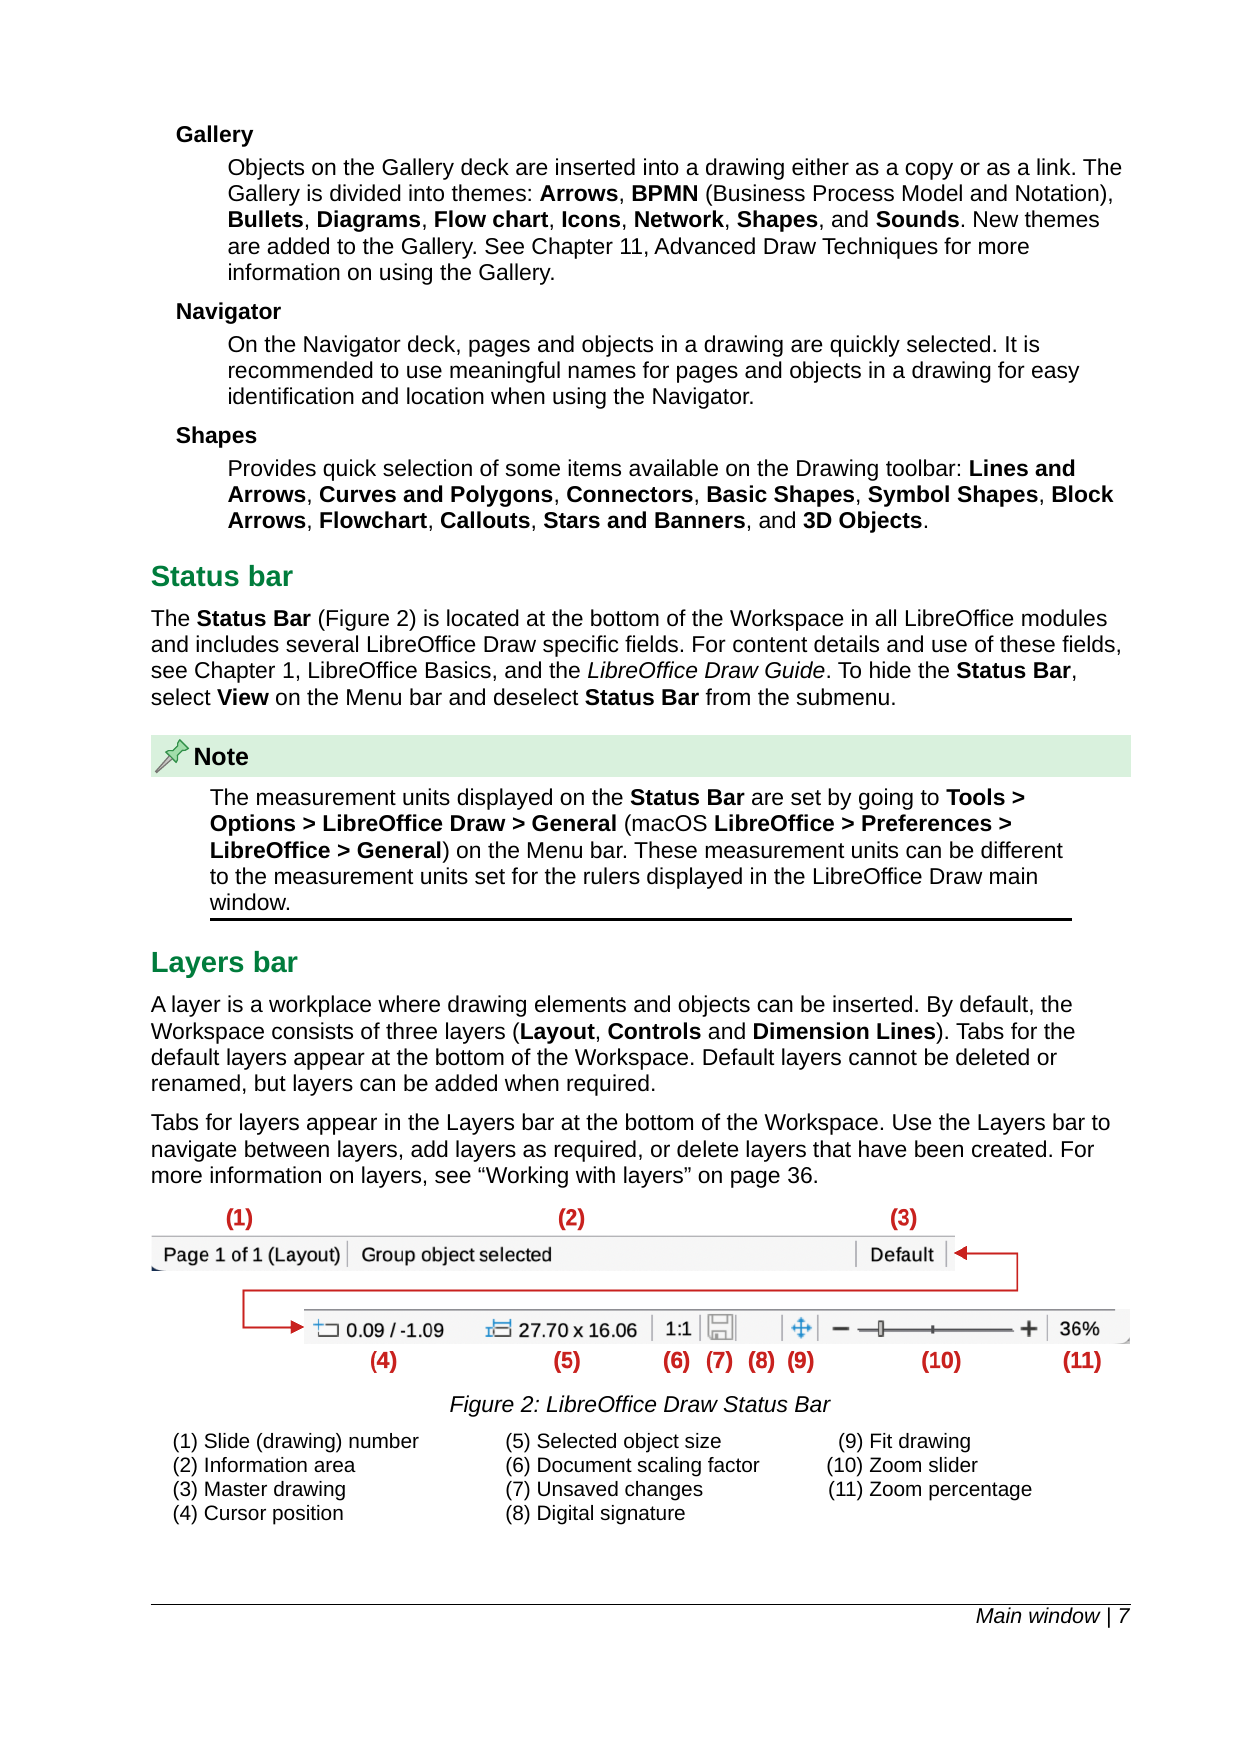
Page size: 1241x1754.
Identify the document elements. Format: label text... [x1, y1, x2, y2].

list Unsaved changes [536, 1477, 798, 1501]
subtitle Note [193, 735, 1131, 777]
text The measurement units displayed on the Status Bar are set by going to Tools > Options > LibreOffice Draw > General (macOS LibreOffice > Preferences > LibreOffice > General) on the Menu bar. These measurement units can be different to the measurement units set for the rulers displayed in the LibreOffice Draw main window. [209, 784, 1072, 921]
text Navigator [176, 298, 1131, 324]
subtitle Layers bar [151, 945, 1131, 979]
text Shapes [176, 422, 1131, 448]
subtitle Status bar [151, 558, 1131, 592]
list Master drawing [204, 1477, 466, 1501]
list Digital signature [536, 1501, 798, 1525]
list Document scaling factor [536, 1453, 798, 1477]
list Cursor position [204, 1501, 466, 1525]
text Tabs for layers appear in the Layers bar at the bottom of the Workspace. Use the Layers bar to navigate between layers, add layers as required, or delete layers that have been created. For more information on layers, see “Working with layers” on page 38. [151, 1109, 1131, 1188]
picture [151, 1200, 1130, 1379]
text Objects on the Gallery deck are inserted into a drawing either as a copy or as a link. The Gallery is divided into themes: Arrows, BPMN (Business Process Model and Notation), Bullets, Diagrams, Flow chart, Icons, Network, Shapes, and Sounds. New themes are added to the Gallery. See Chapter 11, Advanced Draw Techniques for more information on using the Gallery. [227, 154, 1131, 285]
list Zoom percentage [869, 1477, 1131, 1501]
list Slide (drawing) number [204, 1429, 466, 1453]
text A layer is a workplace where drawing elements and objects can be inserted. By default, the Workspace consists of three layers (Layout, Controls and Dimension Lines). Tabs for the default layers appear at the bottom of the Workspace. Default layers cannot be deleted or renamed, but layers can be added when required. [151, 991, 1131, 1097]
text Gallery [176, 121, 1131, 147]
text Figure 2: LibreOffice Draw Status Bar [151, 1391, 1130, 1417]
text On the Navigator deck, pages and objects in a drawing are quickly selected. It is recommended to use meaningful names for pages and objects in a drawing for easy identification and location when using the Navigator. [227, 331, 1131, 409]
text Provides quick selection of some items available on the Drawing toolbar: Lines and Arrows, Curves and Polygons, Connectors, Basic Shapes, Symbol Shapes, Block Arrows, Flowchart, Callouts, Stars and Banners, and 3D Objects. [227, 455, 1131, 534]
list Selected object size [536, 1429, 798, 1453]
list Information area [204, 1453, 466, 1477]
list Fit drawing [869, 1429, 1131, 1453]
text The Status Bar (Figure 2) is located at the bottom of the Workspace in all LibreOffice modules and includes several LibreOffice Draw specific fields. For content details and use of these fields, see Chapter 1, LibreOffice Basics, and the LibreOffice Draw Guide. To hide the Status Bar, select View on the Menu bar and deselect Status Bar from the submenu. [151, 604, 1131, 710]
list Zoom slider [869, 1453, 1131, 1477]
